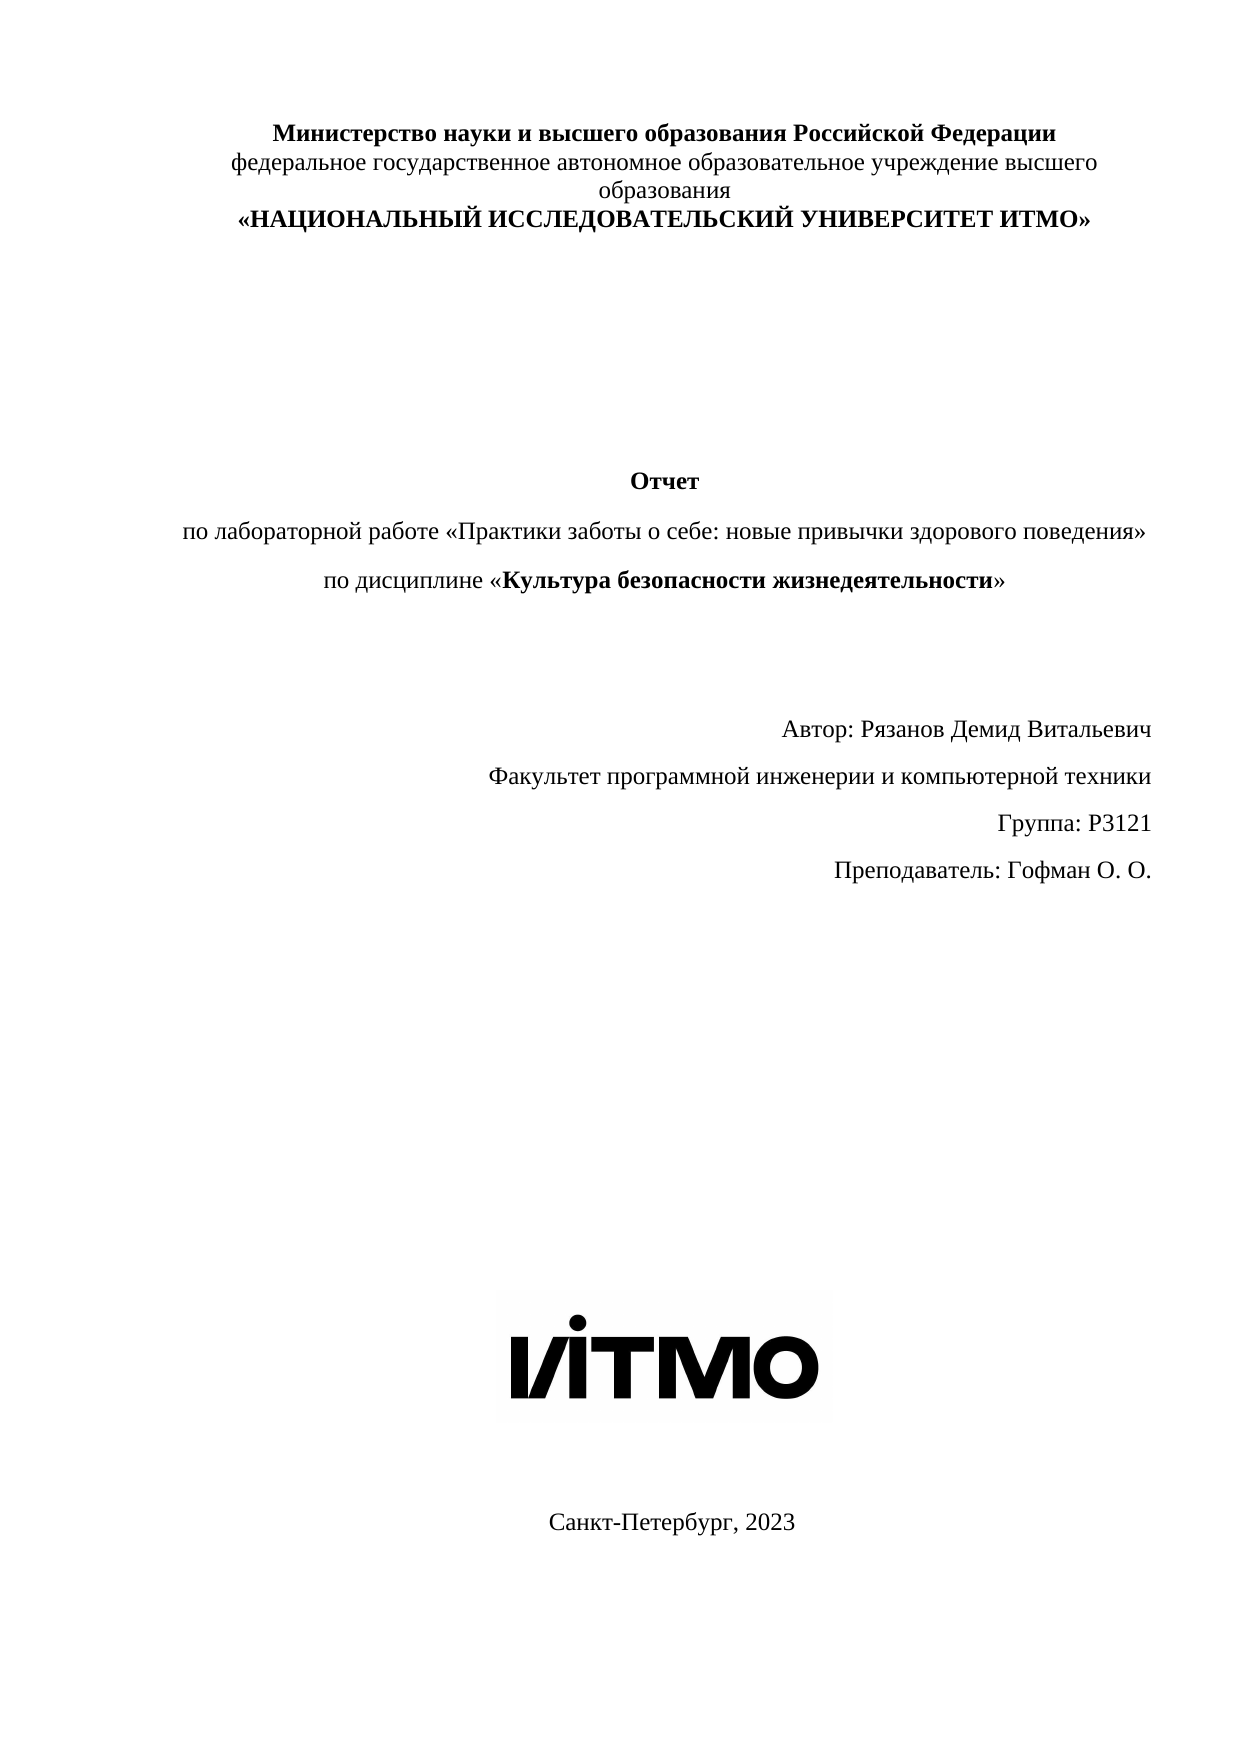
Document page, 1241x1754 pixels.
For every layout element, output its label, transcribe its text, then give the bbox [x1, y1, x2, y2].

picture [496, 1290, 833, 1423]
text Отчет [177, 466, 1152, 495]
text Санкт-Петербург, 2023 [177, 1507, 1152, 1536]
text федеральное государственное автономное образовательное учреждение высшего образования [177, 147, 1152, 204]
text «НАЦИОНАЛЬНЫЙ ИССЛЕДОВАТЕЛЬСКИЙ УНИВЕРСИТЕТ ИТМО» [177, 204, 1152, 233]
text Автор: Рязанов Демид Витальевич [177, 714, 1152, 743]
text Преподаватель: Гофман О. О. [177, 855, 1152, 884]
text по лабораторной работе «Практики заботы о себе: новые привычки здорового поведения» [177, 516, 1152, 544]
text Факультет программной инженерии и компьютерной техники [177, 761, 1152, 790]
text по дисциплине «Культура безопасности жизнедеятельности» [177, 565, 1152, 594]
text Группа: P3121 [177, 808, 1152, 837]
text Министерство науки и высшего образования Российской Федерации [177, 118, 1152, 147]
